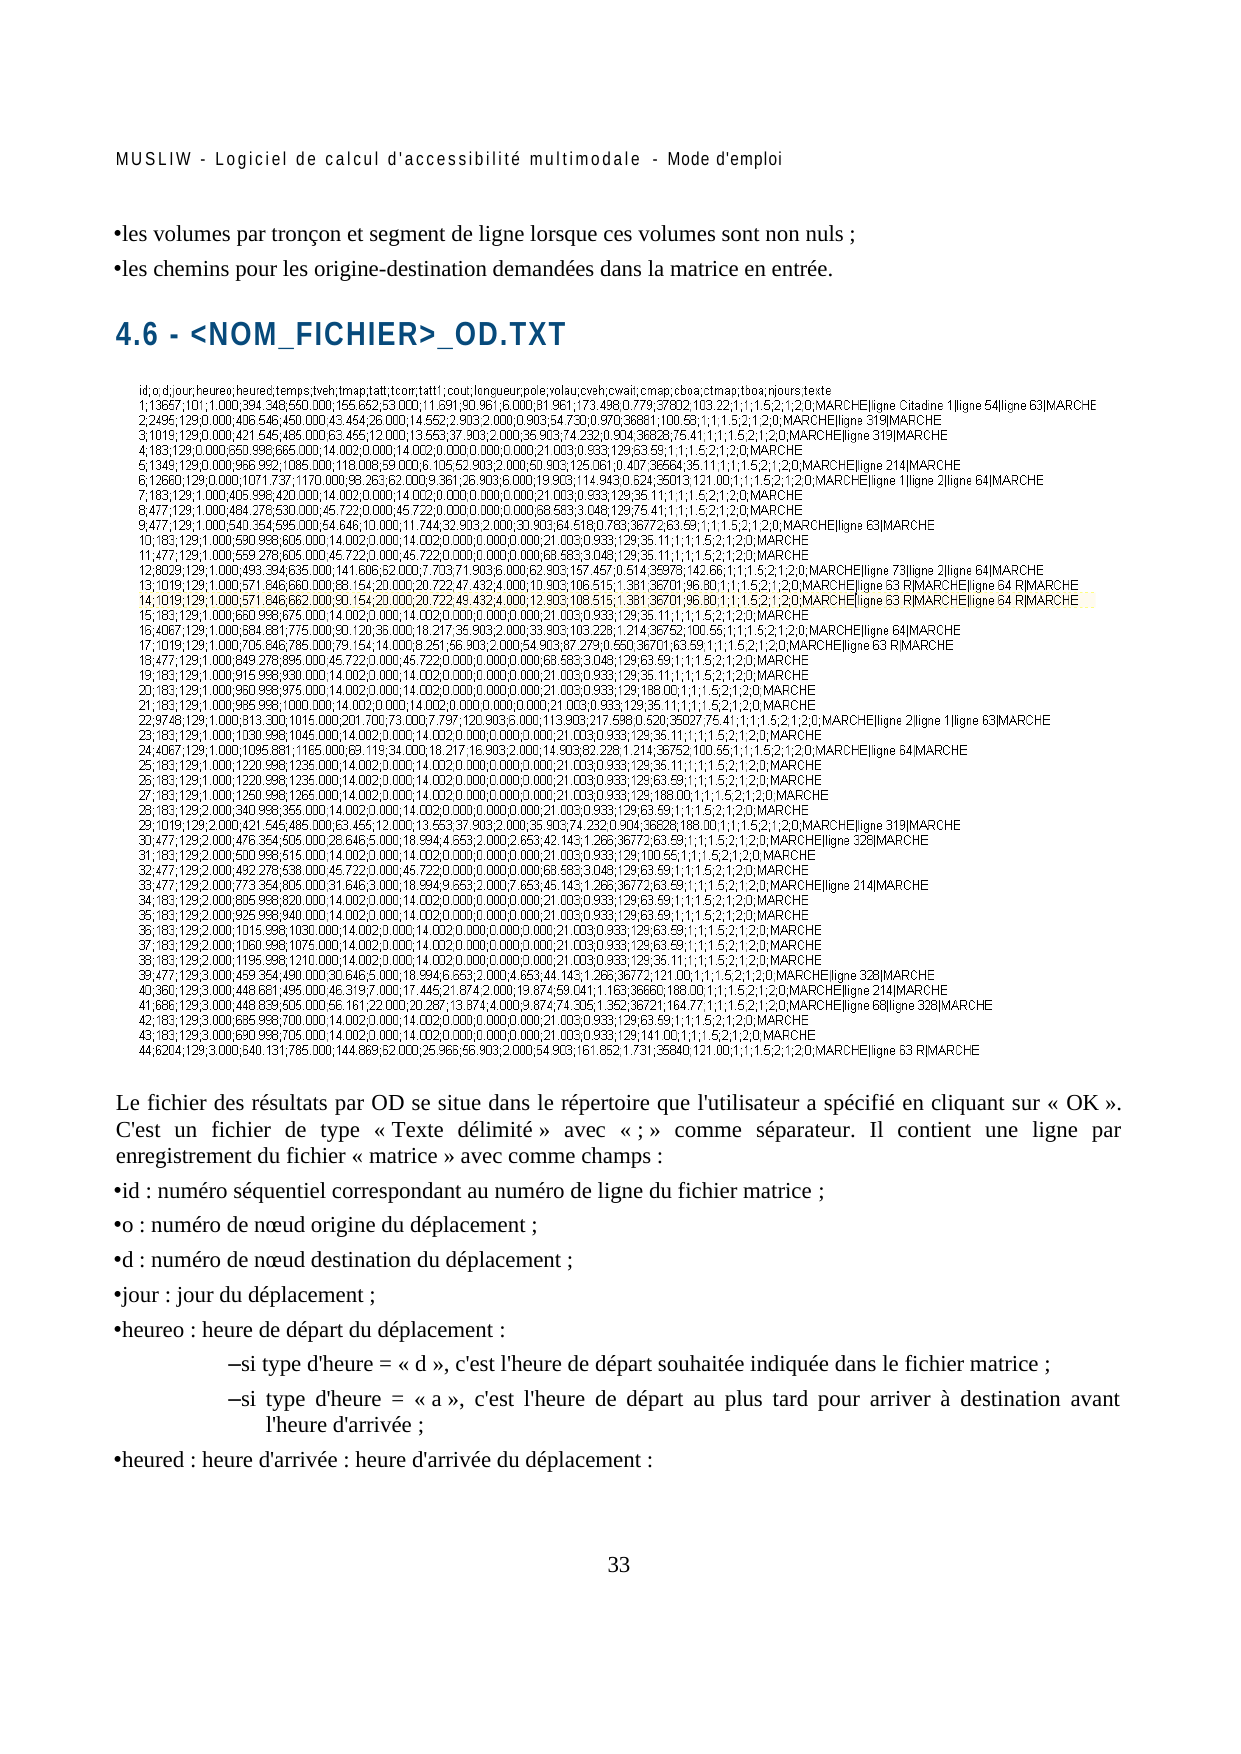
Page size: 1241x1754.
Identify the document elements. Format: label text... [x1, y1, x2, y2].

list o : numéro de nœud origine du déplacement ; [114, 1212, 1127, 1238]
list heured : heure d'arrivée : heure d'arrivée du déplacement : [114, 1446, 1127, 1472]
list d : numéro de nœud destination du déplacement ; [114, 1246, 1127, 1273]
list heureo : heure de départ du déplacement : [114, 1316, 1127, 1342]
list les chemins pour les origine-destination demandées dans la matrice en entrée. [114, 255, 1127, 281]
subtitle <NOM_FICHIER>_OD.TXT [116, 314, 1122, 353]
text Le fichier des résultats par OD se situe dans le répertoire que l'utilisateur a spécifié en cliquant sur « OK ». C'est un fichier de type « Texte délimité » avec « ; » comme séparateur. Il contient une ligne par enregistrement du fichier « matrice » avec comme champs : [116, 1089, 1122, 1168]
list jour : jour du déplacement ; [114, 1281, 1127, 1307]
list id : numéro séquentiel correspondant au numéro de ligne du fichier matrice ; [114, 1177, 1127, 1203]
list si type d'heure = « a », c'est l'heure de départ au plus tard pour arriver à destination avant l'heure d'arrivée ; [228, 1385, 1122, 1438]
list si type d'heure = « d », c'est l'heure de départ souhaitée indiquée dans le fichier matrice ; [228, 1350, 1122, 1377]
list les volumes par tronçon et segment de ligne lorsque ces volumes sont non nuls ; [114, 220, 1127, 247]
picture [132, 382, 1096, 1060]
